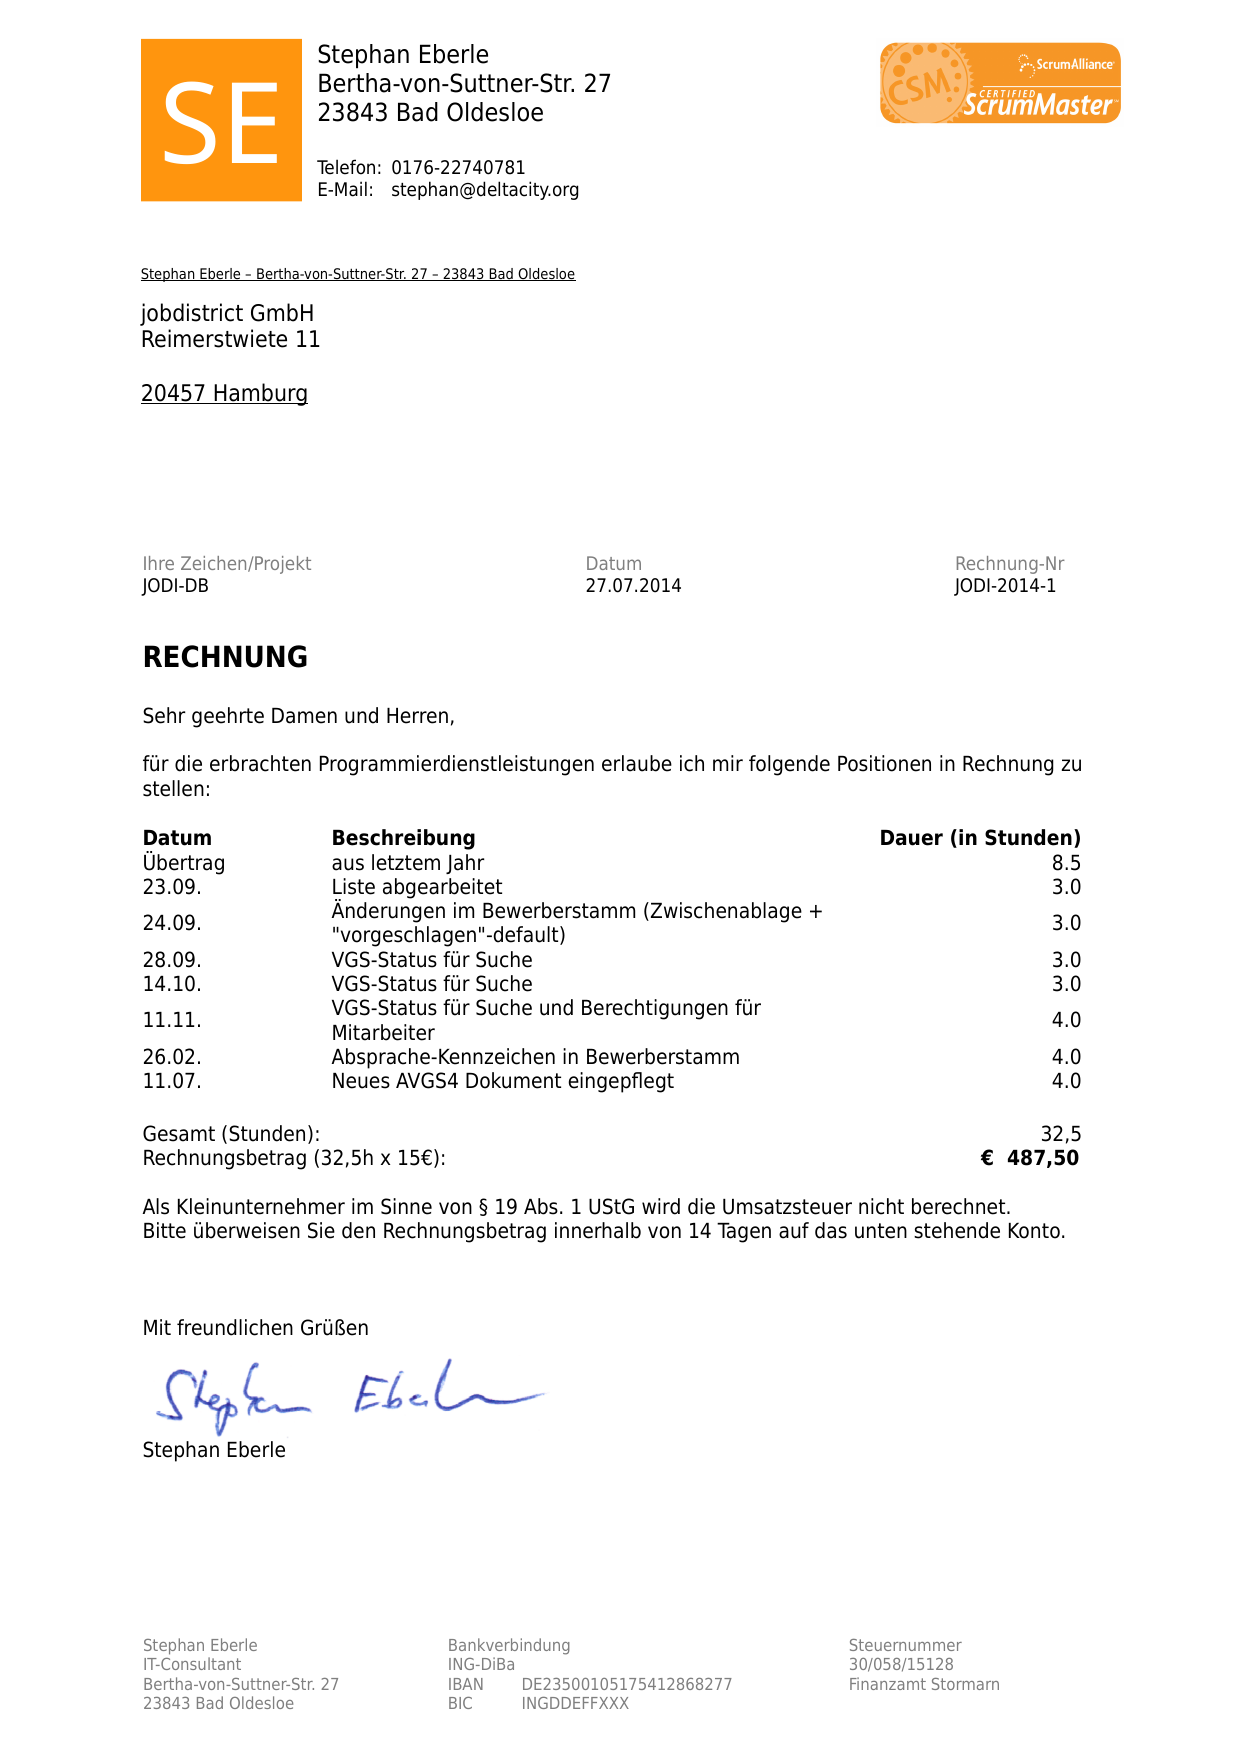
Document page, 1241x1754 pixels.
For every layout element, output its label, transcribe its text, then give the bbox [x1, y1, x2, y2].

text Gesamt (Stunden): 32,5 Rechnungsbetrag (32,5h x 15€): € 487,50 [142, 1122, 1122, 1171]
table_header Dauer (in Stunden) [839, 826, 1081, 851]
text RECHNUNG [142, 641, 1122, 675]
text [143, 1713, 385, 1753]
picture [211, 1447, 217, 1457]
table_cell VGS-Status für Suche [331, 948, 839, 972]
table_cell VGS-Status für Suche [331, 972, 839, 996]
text Stephan Eberle IT-Consultant [143, 1636, 385, 1674]
text Finanzamt Stormarn [849, 1674, 1119, 1694]
text [849, 1694, 1119, 1753]
table_cell 4,0 [839, 1069, 1081, 1093]
table_cell 24.09. [142, 899, 331, 948]
text für die erbrachten Programmierdienstleistungen erlaube ich mir folgende Positionen in Rechnung zu stellen: [142, 752, 1122, 801]
text Stephan Eberle – Bertha-von-Suttner-Str. 27 – 23843 Bad Oldesloe [141, 266, 638, 283]
picture [129, 1326, 572, 1457]
table_cell Übertrag [142, 851, 331, 875]
text Stephan Eberle [142, 1438, 1122, 1462]
table_cell 3,0 [839, 899, 1081, 948]
table_cell aus letztem Jahr [331, 851, 839, 875]
table_header Datum [142, 826, 331, 851]
text BIC INGDDEFFXXX [448, 1694, 790, 1713]
text 30/058/15128 [849, 1655, 1119, 1674]
text E-Mail: stephan@deltacity.org [317, 179, 1124, 201]
table_cell 3,0 [839, 972, 1081, 996]
text Sehr geehrte Damen und Herren, [142, 704, 1122, 728]
table_cell 11.07. [142, 1069, 331, 1093]
table_cell Absprache-Kennzeichen in Bewerberstamm [331, 1045, 839, 1069]
text 23843 Bad Oldesloe [143, 1694, 385, 1713]
table_cell Änderungen im Bewerberstamm (Zwischenablage + "vorgeschlagen"-default) [331, 899, 839, 948]
table_cell VGS-Status für Suche und Berechtigungen für Mitarbeiter [331, 996, 839, 1045]
text Stephan Eberle [317, 40, 876, 69]
table_cell 26.02. [142, 1045, 331, 1069]
table_cell 8,5 [839, 851, 1081, 875]
text jobdistrict GmbH Reimerstwiete 11 [141, 300, 638, 353]
text Bertha-von-Suttner-Str. 27 23843 Bad Oldesloe [317, 69, 1124, 157]
text JODI-DB 27.07.2014 JODI-2014-1 [142, 575, 1122, 597]
table_header Beschreibung [331, 826, 839, 851]
text ING-DiBa [448, 1655, 790, 1674]
text Telefon: 0176-22740781 [317, 157, 1124, 179]
picture [876, 38, 1125, 127]
table_cell 3,0 [839, 948, 1081, 972]
text Bertha-von-Suttner-Str. 27 [143, 1674, 385, 1694]
table_cell 11.11. [142, 996, 331, 1045]
picture [188, 1447, 194, 1457]
table_cell 3,0 [839, 875, 1081, 899]
text Bankverbindung [448, 1636, 790, 1655]
text 20457 Hamburg [141, 380, 638, 406]
text Bitte überweisen Sie den Rechnungsbetrag innerhalb von 14 Tagen auf das unten stehende Konto. [142, 1219, 1122, 1243]
table_cell 4,0 [839, 996, 1081, 1045]
text [448, 1713, 790, 1753]
picture [176, 1447, 182, 1457]
text Steuernummer [849, 1636, 1119, 1655]
picture [241, 1447, 247, 1457]
table_cell 14.10. [142, 972, 331, 996]
table_cell 28.09. [142, 948, 331, 972]
text Als Kleinunternehmer im Sinne von § 19 Abs. 1 UStG wird die Umsatzsteuer nicht berechnet. [142, 1195, 1122, 1219]
table_cell 4,0 [839, 1045, 1081, 1069]
table_cell Neues AVGS4 Dokument eingepflegt [331, 1069, 839, 1093]
text Mit freundlichen Grüßen [142, 1316, 1122, 1341]
table_cell 23.09. [142, 875, 331, 899]
table_cell Liste abgearbeitet [331, 875, 839, 899]
text Ihre Zeichen/Projekt Datum Rechnung-Nr [142, 553, 1122, 575]
text IBAN DE23500105175412868277 [448, 1674, 790, 1694]
